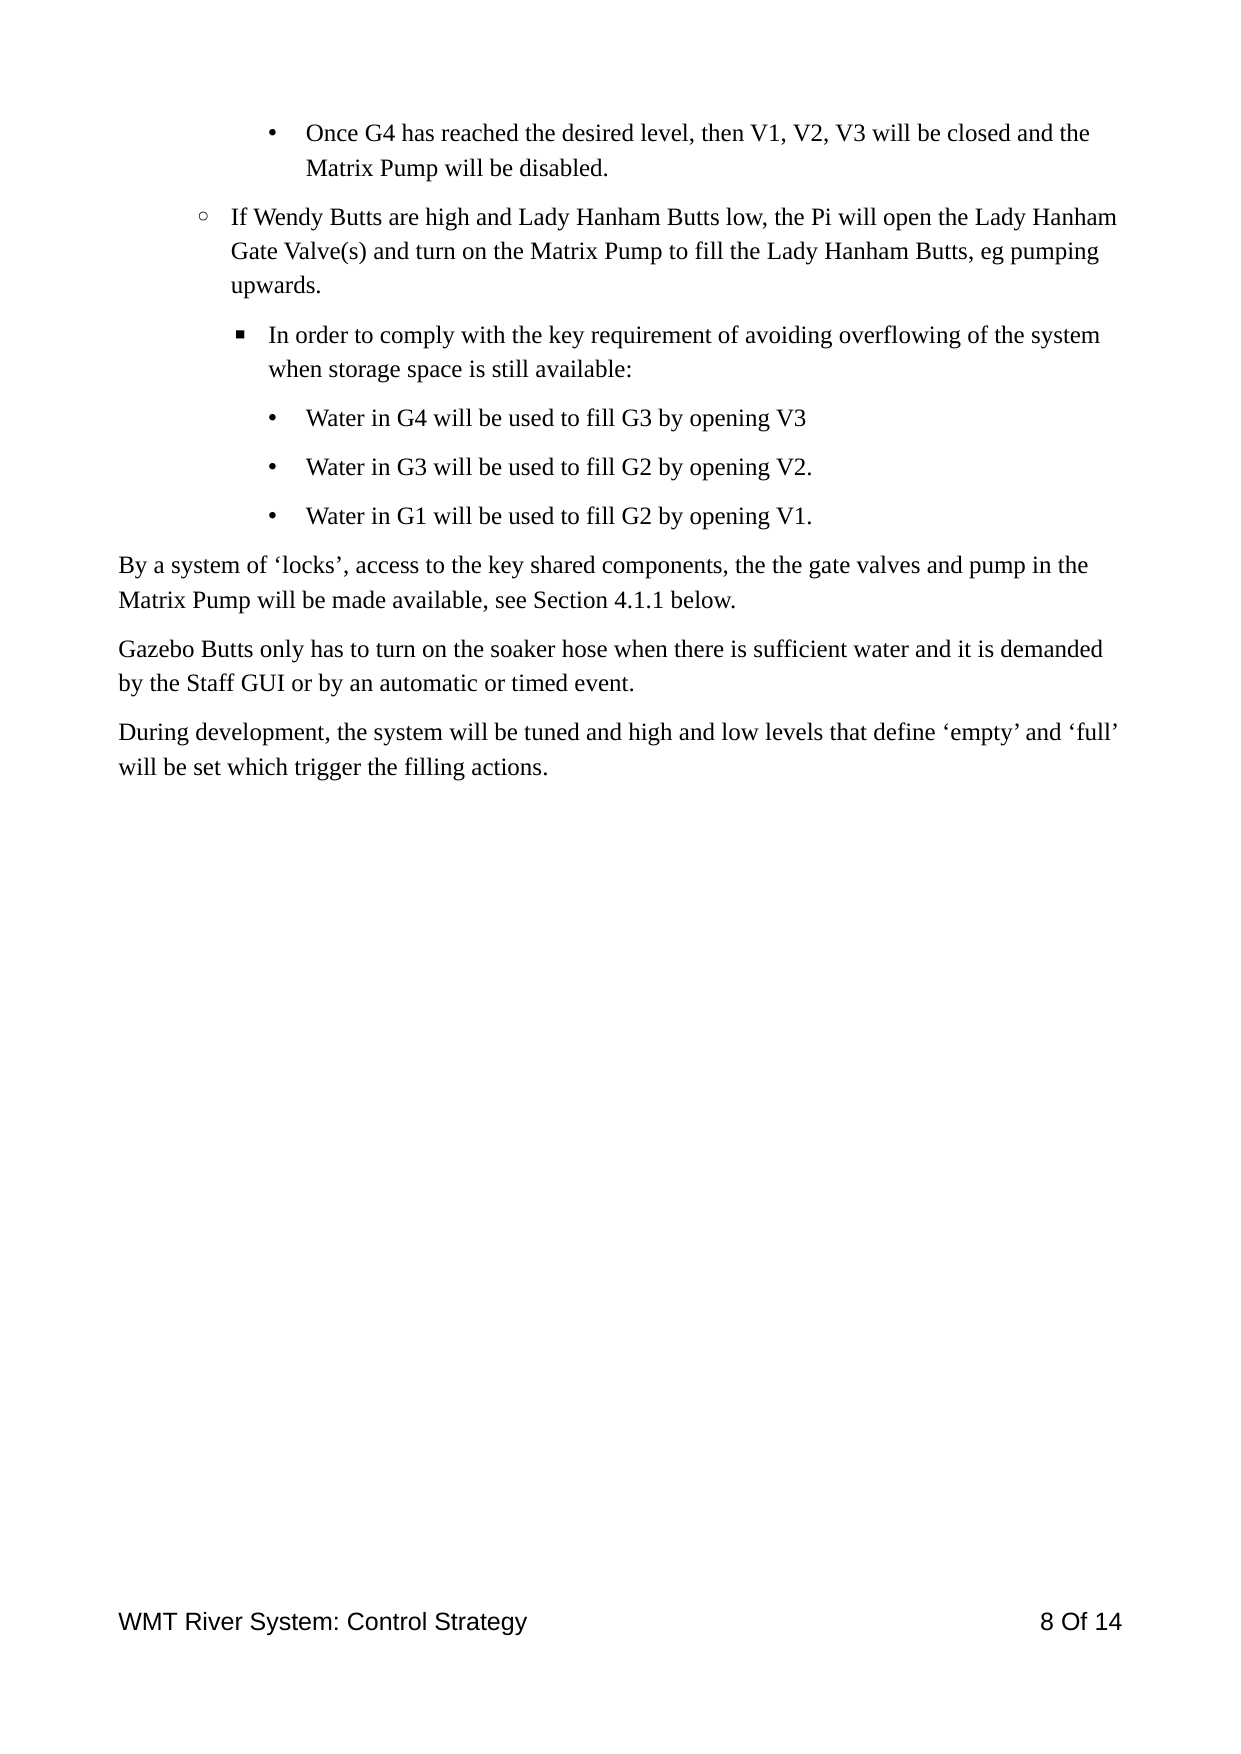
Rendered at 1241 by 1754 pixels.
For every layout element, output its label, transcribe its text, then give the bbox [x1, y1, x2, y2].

list If Wendy Butts are high and Lady Hanham Butts low, the Pi will open the Lady Hanham Gate Valve(s) and turn on the Matrix Pump to fill the Lady Hanham Butts, eg pumping upwards. [193, 202, 1122, 299]
text Gazebo Butts only has to turn on the soaker hose when there is sufficient water and it is demanded by the Staff GUI or by an automatic or timed event. [118, 634, 1122, 697]
list Once G4 has reached the desired level, then V1, V2, V3 will be closed and the Matrix Pump will be disabled. [268, 118, 1122, 181]
text By a system of ‘locks’, access to the key shared components, the the gate valves and pump in the Matrix Pump will be made available, see Section 4.1.1 below. [118, 550, 1122, 614]
list In order to comply with the key requirement of avoiding overflowing of the system when storage space is still available: [231, 320, 1122, 383]
text During development, the system will be tuned and high and low levels that define ‘empty’ and ‘full’ will be set which trigger the filling actions. [118, 717, 1122, 781]
list Water in G1 will be used to fill G2 by opening V1. [268, 501, 1122, 530]
list Water in G4 will be used to fill G3 by opening V3 [268, 403, 1122, 432]
list Water in G3 will be used to fill G2 by opening V2. [268, 452, 1122, 481]
